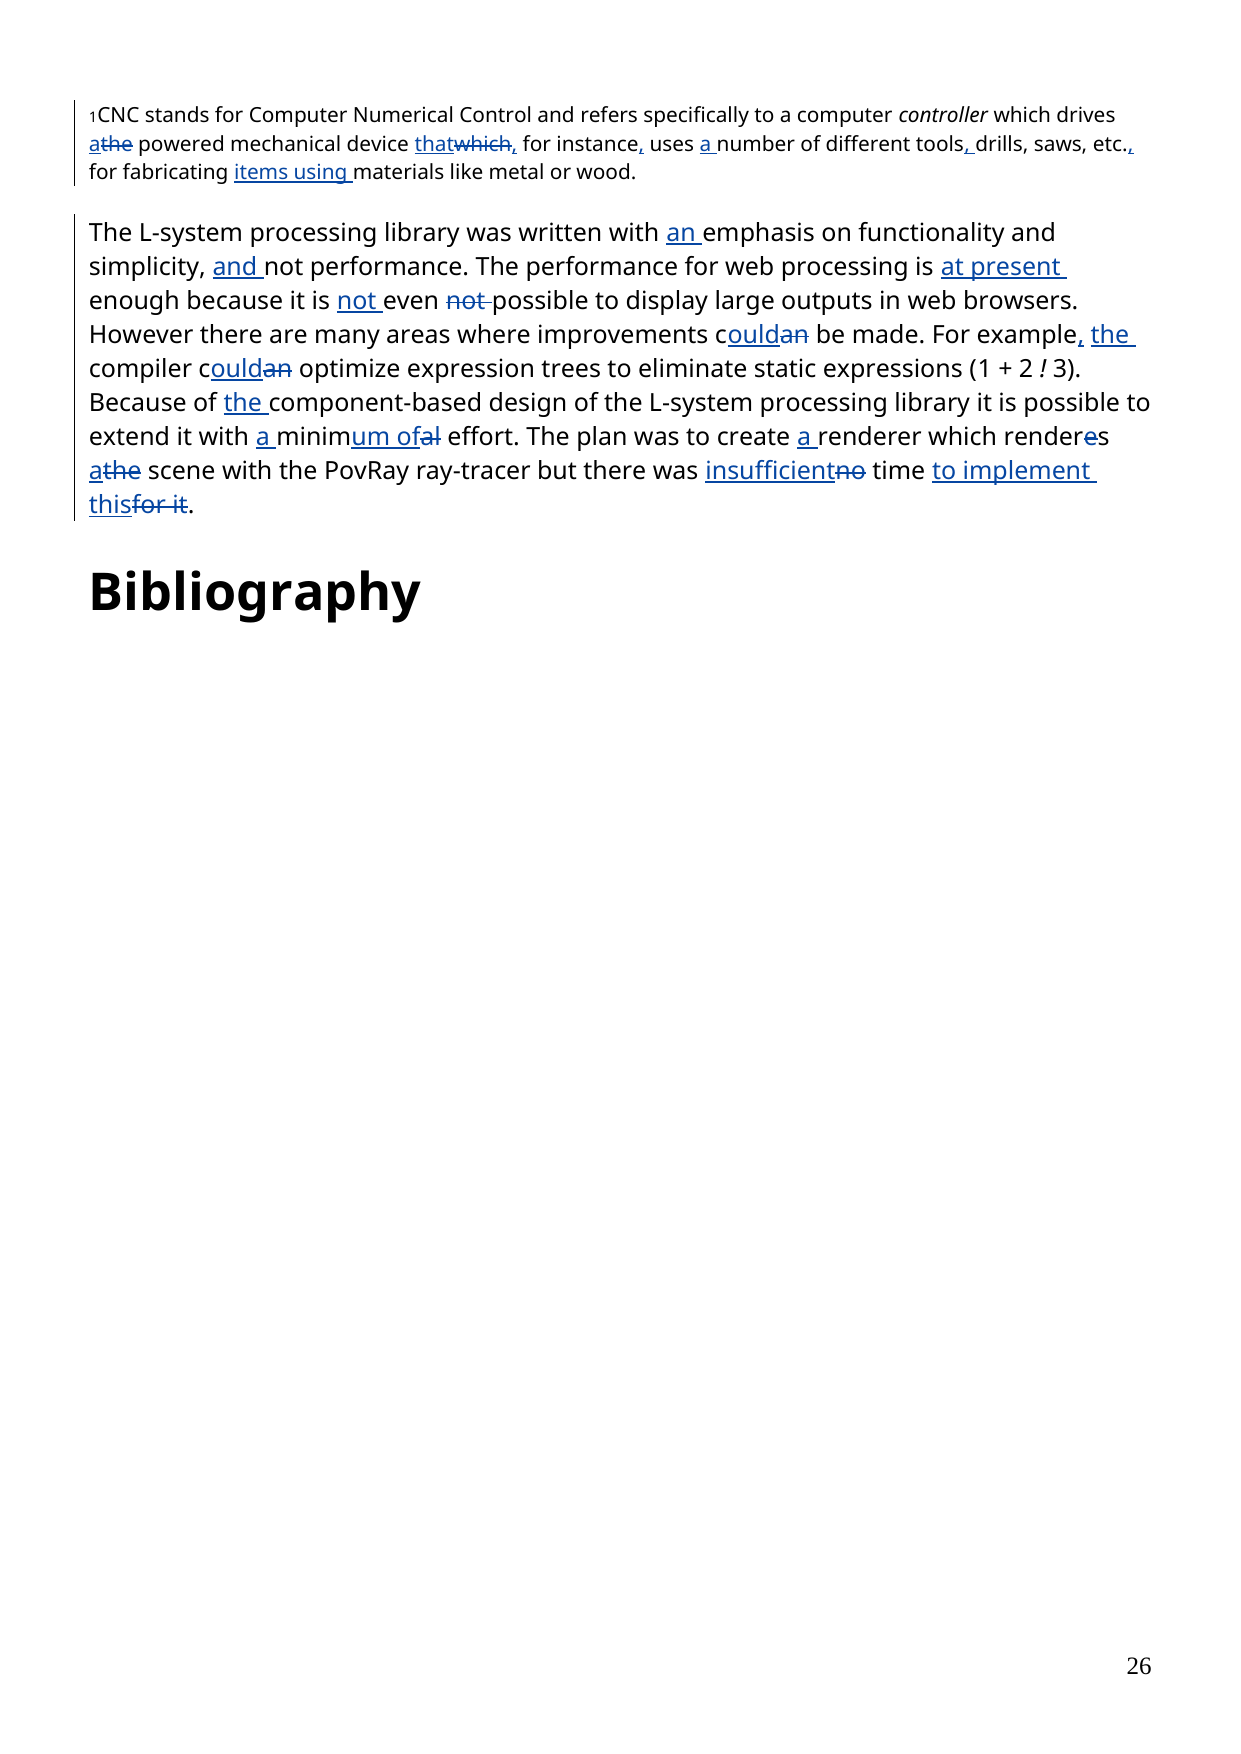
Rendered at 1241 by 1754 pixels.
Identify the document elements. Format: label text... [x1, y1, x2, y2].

text Because of the component-based design of the L-system processing library it is possible to extend it with a minimum of effort. The plan was to create a renderer which renders a scene with the PovRay ray-tracer but there was insufficient time to implement this. [89, 384, 1152, 521]
text Bibliography [89, 555, 1152, 626]
text 1CNC stands for Computer Numerical Control and refers specifically to a computer controller which drives a powered mechanical device that, for instance, uses a number of different tools, drills, saws, etc., for fabricating items using materials like metal or wood. [89, 100, 1152, 186]
text The L-system processing library was written with an emphasis on functionality and simplicity, and not performance. The performance for web processing is at present enough because it is not even possible to display large outputs in web browsers. However there are many areas where improvements could be made. For example, the compiler could optimize expression trees to eliminate static expressions (1 + 2 ! 3). [89, 214, 1152, 384]
